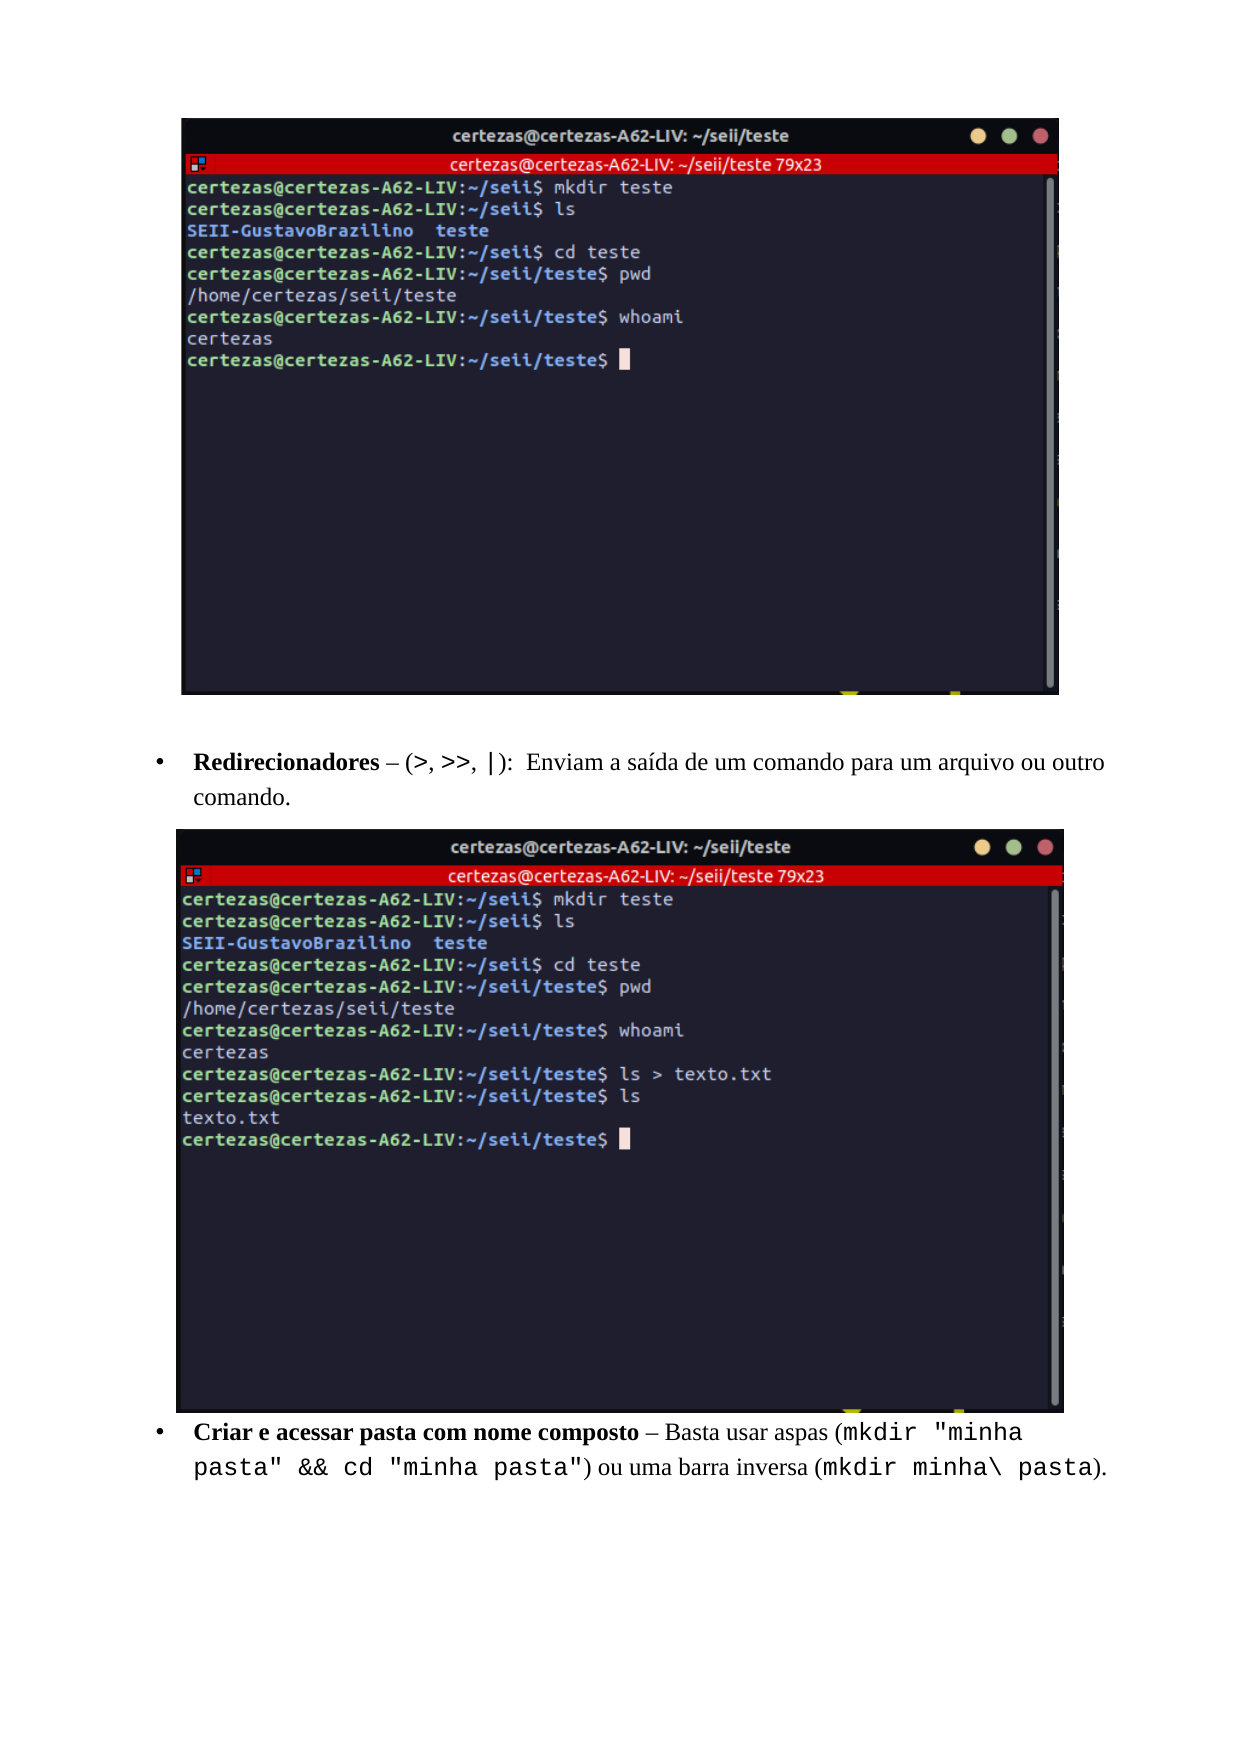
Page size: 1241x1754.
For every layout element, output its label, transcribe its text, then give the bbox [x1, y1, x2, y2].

list Redirecionadores – (>, >>, |): Enviam a saída de um comando para um arquivo ou outro comando. [156, 747, 1122, 811]
picture [181, 118, 1059, 695]
picture [176, 829, 1064, 1413]
list Criar e acessar pasta com nome composto – Basta usar aspas (mkdir "minha pasta" && cd "minha pasta") ou uma barra inversa (mkdir minha\ pasta). [156, 1138, 1122, 1483]
